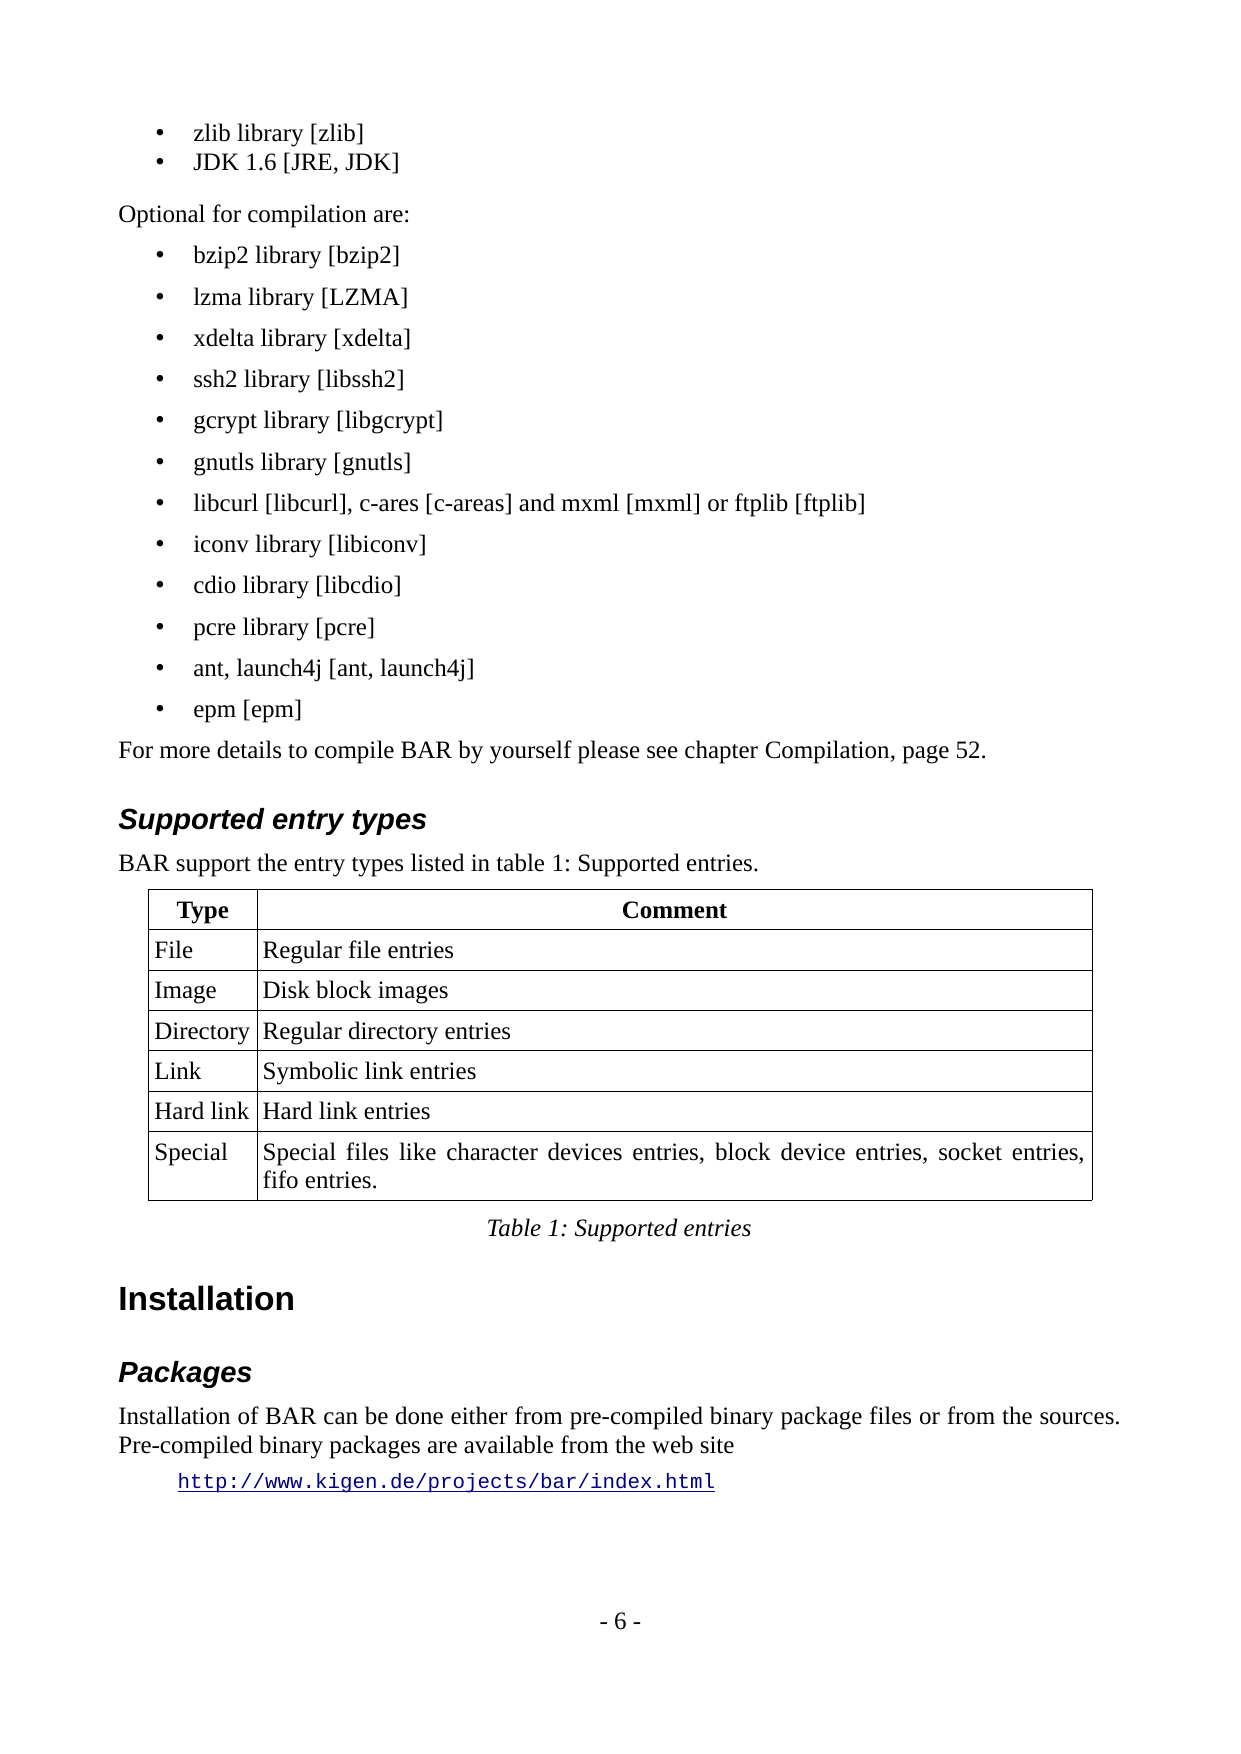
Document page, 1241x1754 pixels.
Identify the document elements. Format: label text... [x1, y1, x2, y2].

table_cell Symbolic link entries [258, 1051, 1092, 1091]
list libcurl [libcurl], c-ares [c-areas] and mxml [mxml] or ftplib [ftplib] [156, 488, 1122, 517]
text BAR support the entry types listed in table 1: Supported entries. [118, 848, 1122, 877]
list ant, launch4j [ant, launch4j] [156, 653, 1122, 682]
table_header Type [149, 890, 257, 929]
list lzma library [LZMA] [156, 282, 1122, 311]
list JDK 1.6 [JRE, JDK] [156, 147, 1122, 176]
text Table 1: Supported entries [118, 1213, 1122, 1241]
list gnutls library [gnutls] [156, 447, 1122, 476]
list cdio library [libcdio] [156, 571, 1122, 599]
table_cell File [149, 930, 257, 970]
list epm [epm] [156, 694, 1122, 723]
list ssh2 library [libssh2] [156, 364, 1122, 393]
table_cell Special [149, 1132, 257, 1200]
table_cell Hard link [149, 1092, 257, 1131]
list zlib library [zlib] [156, 118, 1122, 147]
text Installation of BAR can be done either from pre-compiled binary package files or from the sources. Pre-compiled binary packages are available from the web site [118, 1401, 1122, 1458]
table_cell Regular file entries [258, 930, 1092, 970]
table_cell Link [149, 1051, 257, 1091]
list gcrypt library [libgcrypt] [156, 406, 1122, 434]
table_cell Image [149, 971, 257, 1010]
subtitle Supported entry types [118, 802, 1122, 835]
list iconv library [libiconv] [156, 529, 1122, 558]
table_cell Special files like character devices entries, block device entries, socket entries, fifo entries. [258, 1132, 1092, 1200]
table_cell Hard link entries [258, 1092, 1092, 1131]
text Optional for compilation are: [118, 199, 1122, 228]
table_cell Directory [149, 1011, 257, 1050]
text For more details to compile BAR by yourself please see chapter Compilation, page 52. [118, 736, 1122, 764]
table_cell Disk block images [258, 971, 1092, 1010]
subtitle Installation [118, 1279, 1122, 1317]
list pcre library [pcre] [156, 612, 1122, 641]
list bzip2 library [bzip2] [156, 241, 1122, 269]
subtitle Packages [118, 1355, 1122, 1388]
table_header Comment [258, 890, 1092, 929]
list xdelta library [xdelta] [156, 323, 1122, 352]
text http://www.kigen.de/projects/bar/index.html [177, 1471, 1122, 1495]
table_cell Regular directory entries [258, 1011, 1092, 1050]
